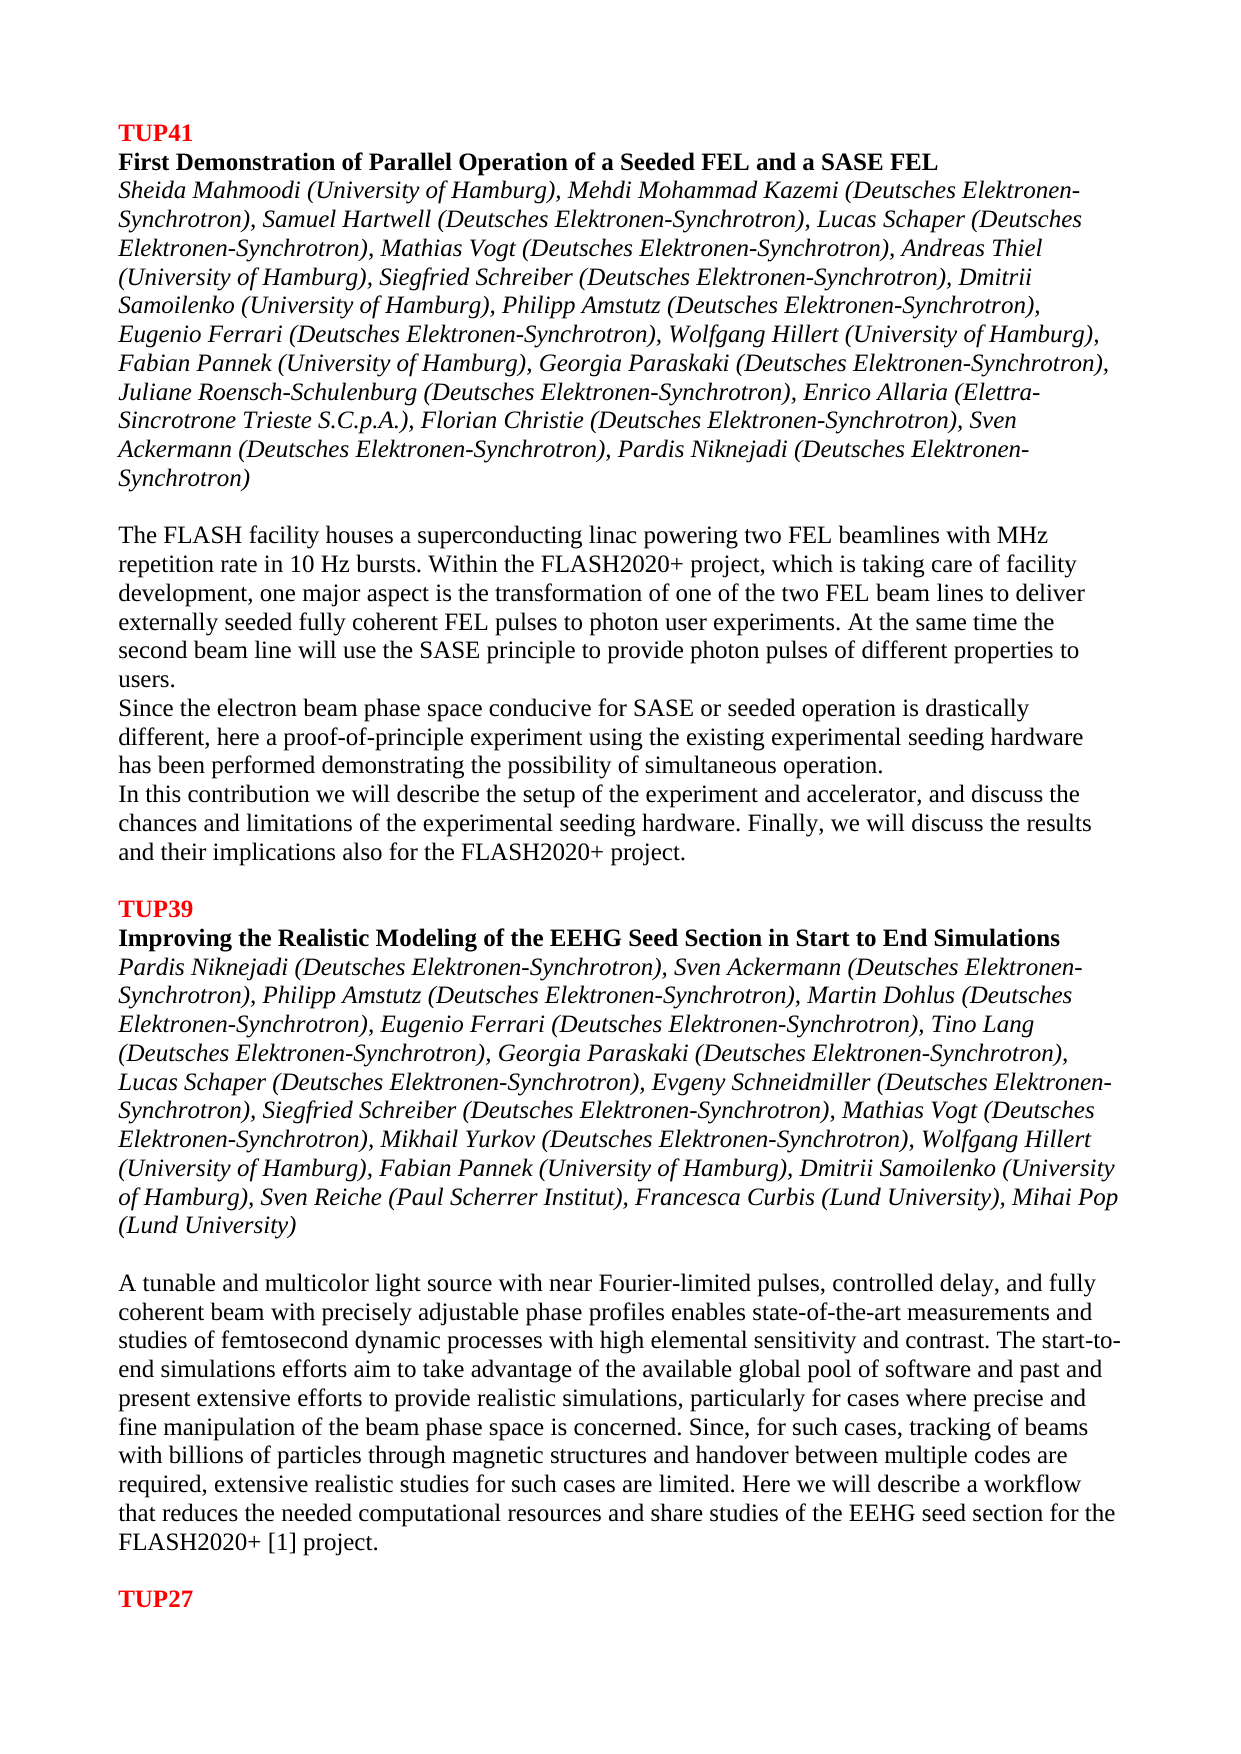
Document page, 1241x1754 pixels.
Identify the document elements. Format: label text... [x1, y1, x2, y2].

text Since the electron beam phase space conducive for SASE or seeded operation is drastically different, here a proof-of-principle experiment using the existing experimental seeding hardware has been performed demonstrating the possibility of simultaneous operation. [118, 693, 1122, 779]
text In this contribution we will describe the setup of the experiment and accelerator, and discuss the chances and limitations of the experimental seeding hardware. Finally, we will discuss the results and their implications also for the FLASH2020+ project. [118, 779, 1122, 866]
subtitle Sheida Mahmoodi (University of Hamburg), Mehdi Mohammad Kazemi (Deutsches Elektronen-Synchrotron), Samuel Hartwell (Deutsches Elektronen-Synchrotron), Lucas Schaper (Deutsches Elektronen-Synchrotron), Mathias Vogt (Deutsches Elektronen-Synchrotron), Andreas Thiel (University of Hamburg), Siegfried Schreiber (Deutsches Elektronen-Synchrotron), Dmitrii Samoilenko (University of Hamburg), Philipp Amstutz (Deutsches Elektronen-Synchrotron), Eugenio Ferrari (Deutsches Elektronen-Synchrotron), Wolfgang Hillert (University of Hamburg), Fabian Pannek (University of Hamburg), Georgia Paraskaki (Deutsches Elektronen-Synchrotron), Juliane Roensch-Schulenburg (Deutsches Elektronen-Synchrotron), Enrico Allaria (Elettra-Sincrotrone Trieste S.C.p.A.), Florian Christie (Deutsches Elektronen-Synchrotron), Sven Ackermann (Deutsches Elektronen-Synchrotron), Pardis Niknejadi (Deutsches Elektronen-Synchrotron) [118, 176, 1122, 492]
subtitle Improving the Realistic Modeling of the EEHG Seed Section in Start to End Simulations [118, 923, 1122, 952]
subtitle TUP39 [118, 894, 1122, 923]
subtitle First Demonstration of Parallel Operation of a Seeded FEL and a SASE FEL [118, 147, 1122, 176]
subtitle TUP27 [118, 1584, 1122, 1613]
text The FLASH facility houses a superconducting linac powering two FEL beamlines with MHz repetition rate in 10 Hz bursts. Within the FLASH2020+ project, which is taking care of facility development, one major aspect is the transformation of one of the two FEL beam lines to deliver externally seeded fully coherent FEL pulses to photon user experiments. At the same time the second beam line will use the SASE principle to provide photon pulses of different properties to users. [118, 521, 1122, 693]
subtitle Pardis Niknejadi (Deutsches Elektronen-Synchrotron), Sven Ackermann (Deutsches Elektronen-Synchrotron), Philipp Amstutz (Deutsches Elektronen-Synchrotron), Martin Dohlus (Deutsches Elektronen-Synchrotron), Eugenio Ferrari (Deutsches Elektronen-Synchrotron), Tino Lang (Deutsches Elektronen-Synchrotron), Georgia Paraskaki (Deutsches Elektronen-Synchrotron), Lucas Schaper (Deutsches Elektronen-Synchrotron), Evgeny Schneidmiller (Deutsches Elektronen-Synchrotron), Siegfried Schreiber (Deutsches Elektronen-Synchrotron), Mathias Vogt (Deutsches Elektronen-Synchrotron), Mikhail Yurkov (Deutsches Elektronen-Synchrotron), Wolfgang Hillert (University of Hamburg), Fabian Pannek (University of Hamburg), Dmitrii Samoilenko (University of Hamburg), Sven Reiche (Paul Scherrer Institut), Francesca Curbis (Lund University), Mihai Pop (Lund University) [118, 952, 1122, 1239]
text A tunable and multicolor light source with near Fourier-limited pulses, controlled delay, and fully coherent beam with precisely adjustable phase profiles enables state-of-the-art measurements and studies of femtosecond dynamic processes with high elemental sensitivity and contrast. The start-to-end simulations efforts aim to take advantage of the available global pool of software and past and present extensive efforts to provide realistic simulations, particularly for cases where precise and fine manipulation of the beam phase space is concerned. Since, for such cases, tracking of beams with billions of particles through magnetic structures and handover between multiple codes are required, extensive realistic studies for such cases are limited. Here we will describe a workflow that reduces the needed computational resources and share studies of the EEHG seed section for the FLASH2020+ [1] project. [118, 1268, 1122, 1556]
subtitle TUP41 [118, 118, 1122, 147]
